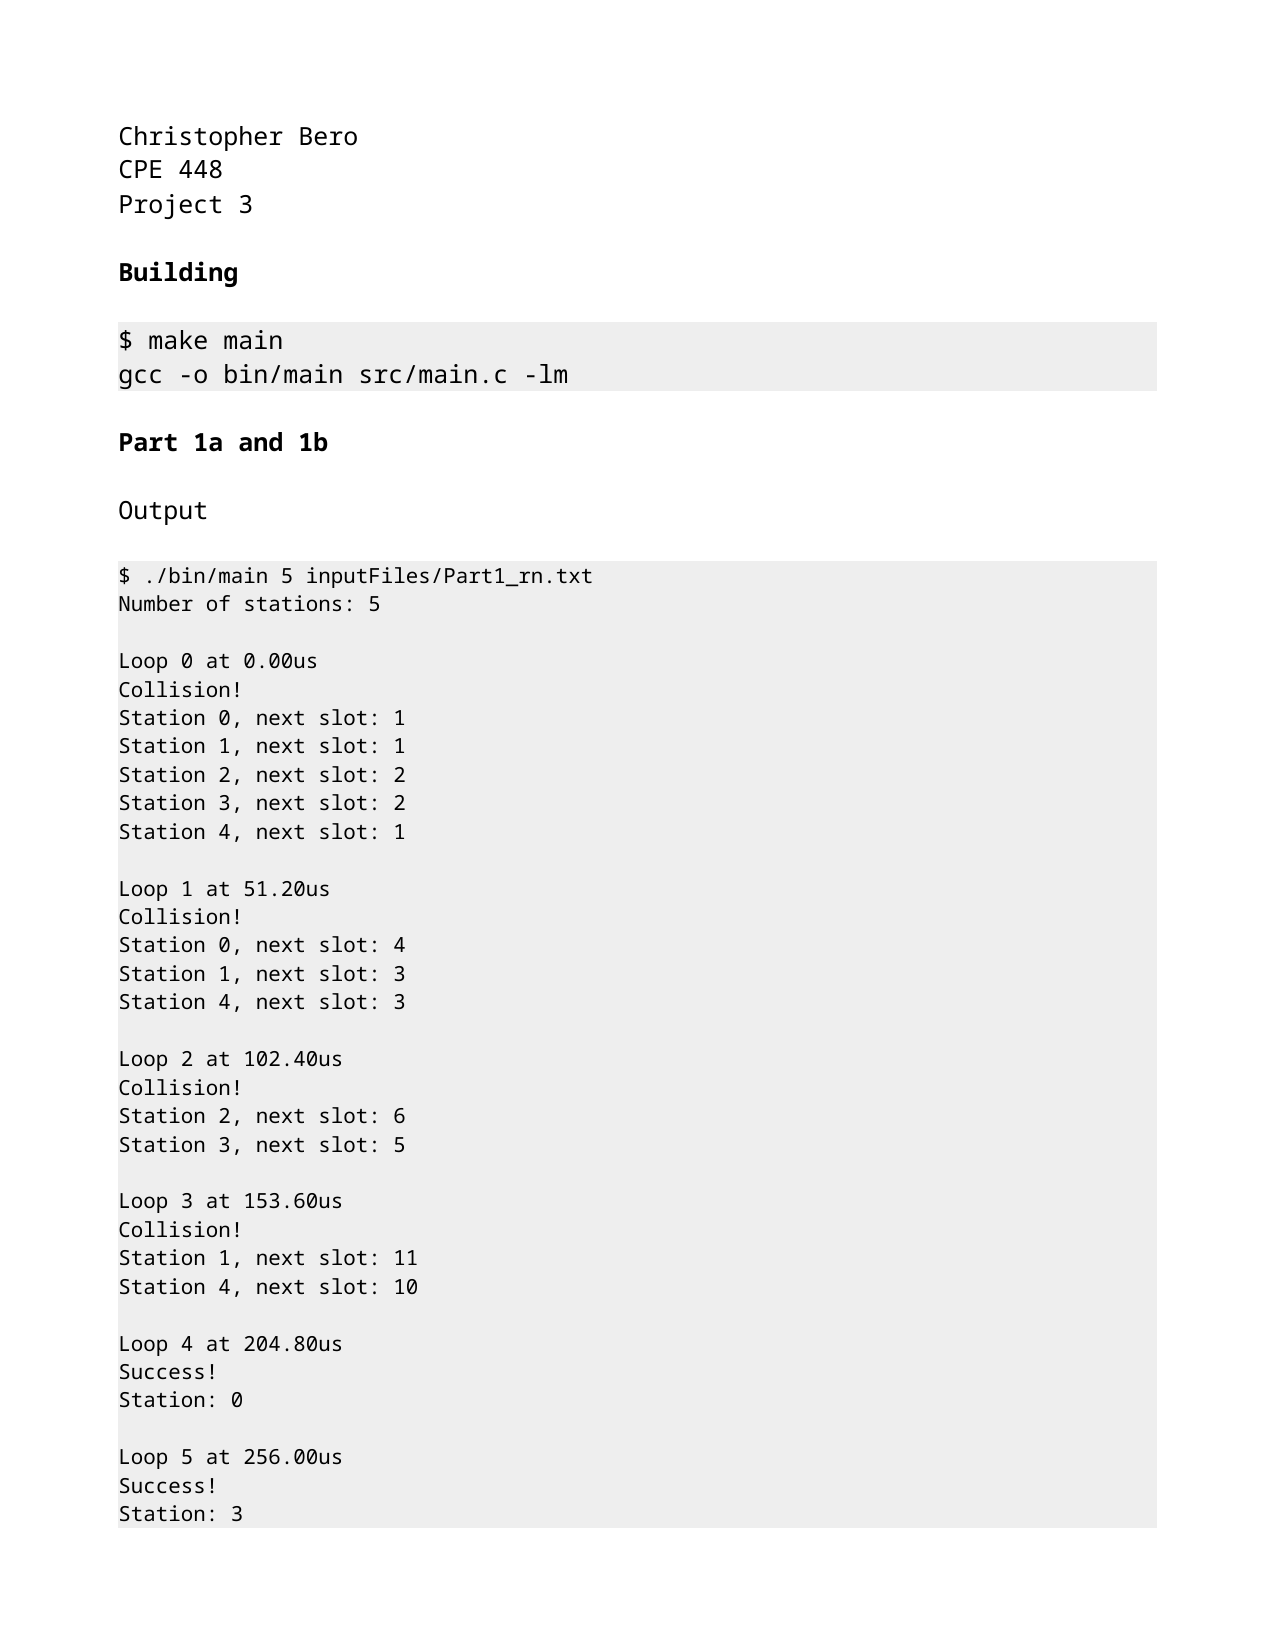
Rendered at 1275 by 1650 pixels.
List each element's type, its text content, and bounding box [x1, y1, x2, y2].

text Loop 5 at 256.00us [118, 1442, 1157, 1471]
text Christopher Bero [118, 118, 1157, 152]
text Station 0, next slot: 1 [118, 703, 1157, 732]
text Station: 0 [118, 1386, 1157, 1414]
text Number of stations: 5 [118, 589, 1157, 618]
text Collision! [118, 1215, 1157, 1243]
text Success! [118, 1471, 1157, 1499]
text Collision! [118, 902, 1157, 931]
text Station 1, next slot: 3 [118, 959, 1157, 987]
text Station 0, next slot: 4 [118, 931, 1157, 959]
text $ ./bin/main 5 inputFiles/Part1_rn.txt [118, 561, 1157, 589]
text Station 3, next slot: 5 [118, 1130, 1157, 1158]
text Output [118, 493, 1157, 527]
text Part 1a and 1b [118, 425, 1157, 459]
text Station 3, next slot: 2 [118, 788, 1157, 817]
text Station 1, next slot: 11 [118, 1243, 1157, 1272]
text Loop 1 at 51.20us [118, 874, 1157, 902]
text Collision! [118, 675, 1157, 703]
text Loop 0 at 0.00us [118, 646, 1157, 675]
text Project 3 [118, 186, 1157, 220]
text CPE 448 [118, 152, 1157, 186]
text Loop 2 at 102.40us [118, 1044, 1157, 1073]
text $ make main [118, 322, 1157, 357]
text Loop 4 at 204.80us [118, 1329, 1157, 1357]
text gcc -o bin/main src/main.c -lm [118, 357, 1157, 391]
text Loop 3 at 153.60us [118, 1187, 1157, 1215]
text Station: 3 [118, 1499, 1157, 1528]
text Success! [118, 1357, 1157, 1386]
text Collision! [118, 1073, 1157, 1101]
text Building [118, 254, 1157, 288]
text Station 4, next slot: 3 [118, 987, 1157, 1016]
text Station 1, next slot: 1 [118, 732, 1157, 760]
text Station 4, next slot: 1 [118, 817, 1157, 845]
text Station 2, next slot: 6 [118, 1101, 1157, 1130]
text Station 4, next slot: 10 [118, 1272, 1157, 1300]
text Station 2, next slot: 2 [118, 760, 1157, 788]
